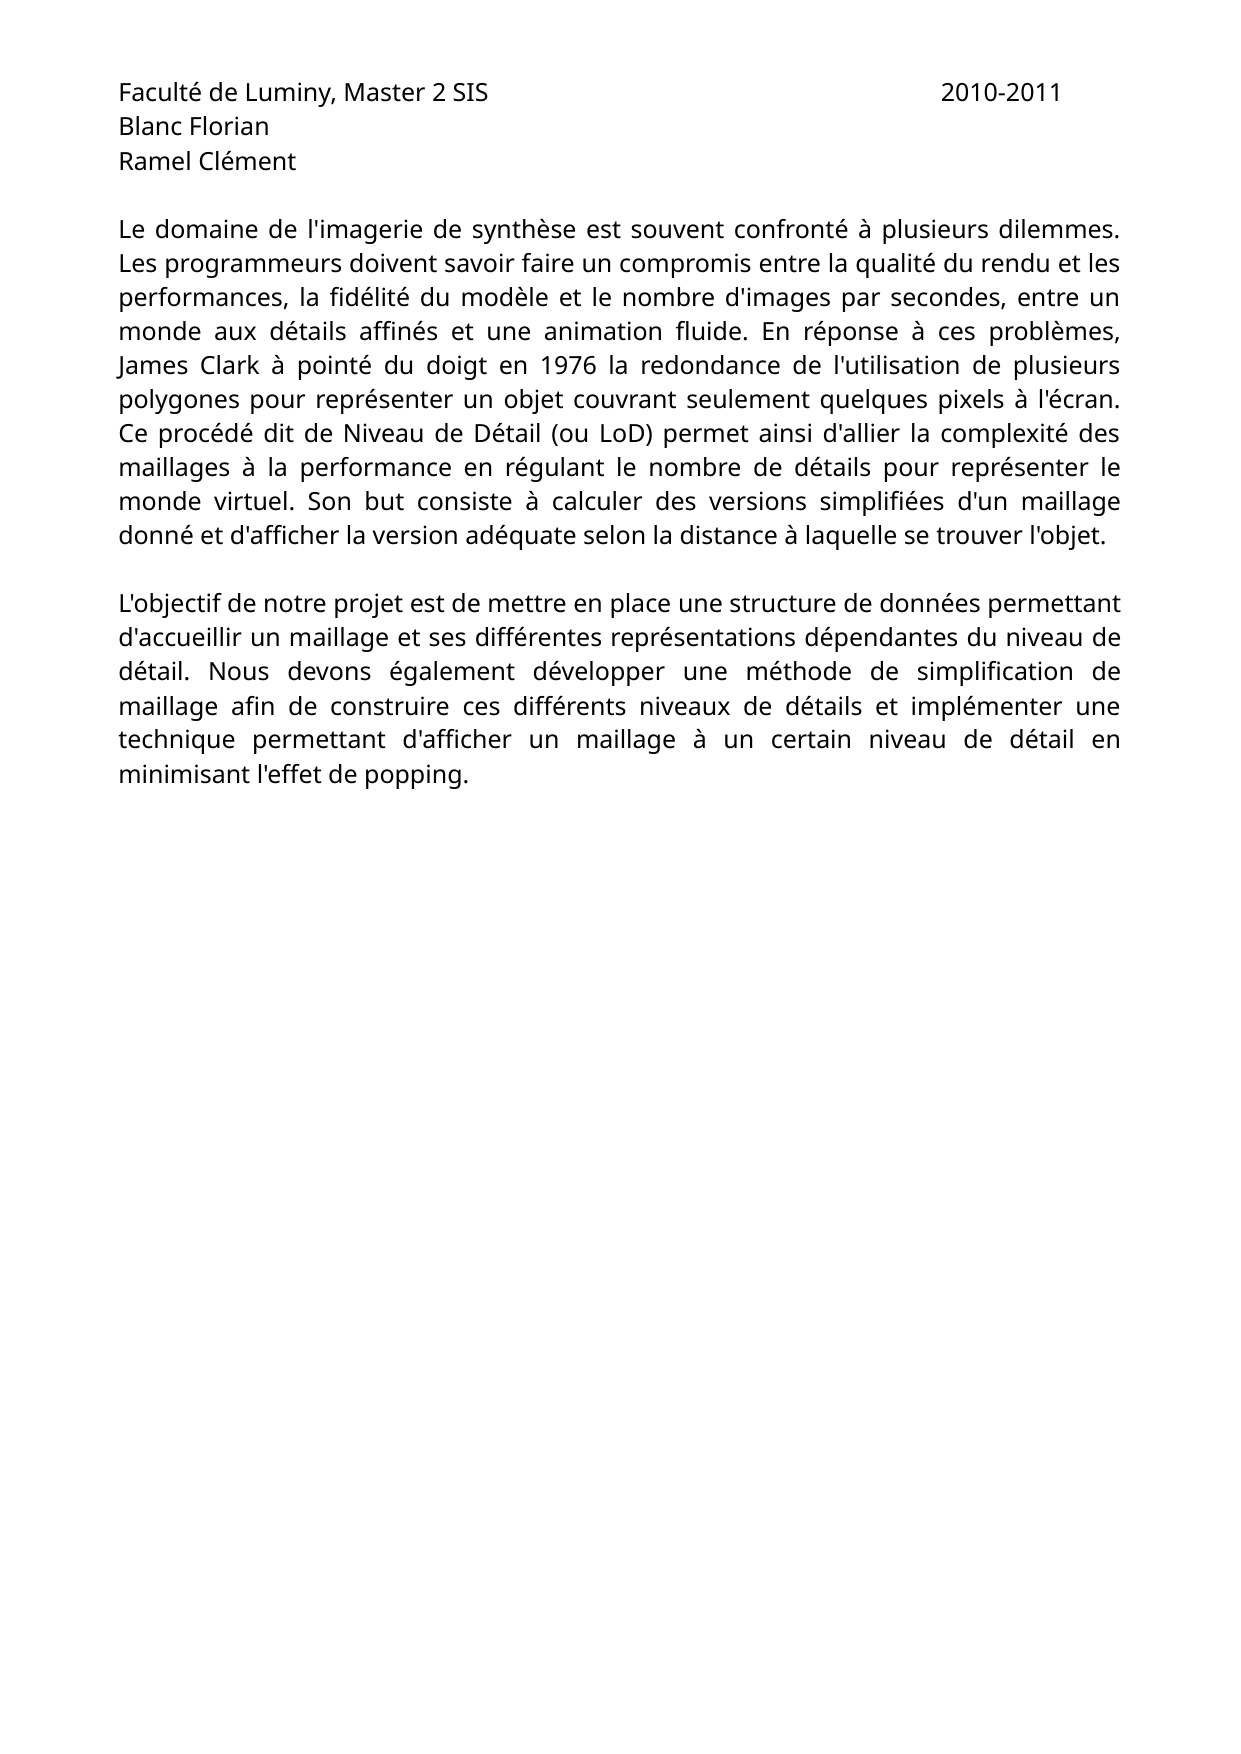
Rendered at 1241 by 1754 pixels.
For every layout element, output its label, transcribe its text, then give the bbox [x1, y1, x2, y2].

text L'objectif de notre projet est de mettre en place une structure de données permettant d'accueillir un maillage et ses différentes représentations dépendantes du niveau de détail. Nous devons également développer une méthode de simplification de maillage afin de construire ces différents niveaux de détails et implémenter une technique permettant d'afficher un maillage à un certain niveau de détail en minimisant l'effet de popping. [118, 586, 1122, 790]
text Le domaine de l'imagerie de synthèse est souvent confronté à plusieurs dilemmes. Les programmeurs doivent savoir faire un compromis entre la qualité du rendu et les performances, la fidélité du modèle et le nombre d'images par secondes, entre un monde aux détails affinés et une animation fluide. En réponse à ces problèmes, James Clark à pointé du doigt en 1976 la redondance de l'utilisation de plusieurs polygones pour représenter un objet couvrant seulement quelques pixels à l'écran. Ce procédé dit de Niveau de Détail (ou LoD) permet ainsi d'allier la complexité des maillages à la performance en régulant le nombre de détails pour représenter le monde virtuel. Son but consiste à calculer des versions simplifiées d'un maillage donné et d'afficher la version adéquate selon la distance à laquelle se trouver l'objet. [118, 211, 1122, 552]
